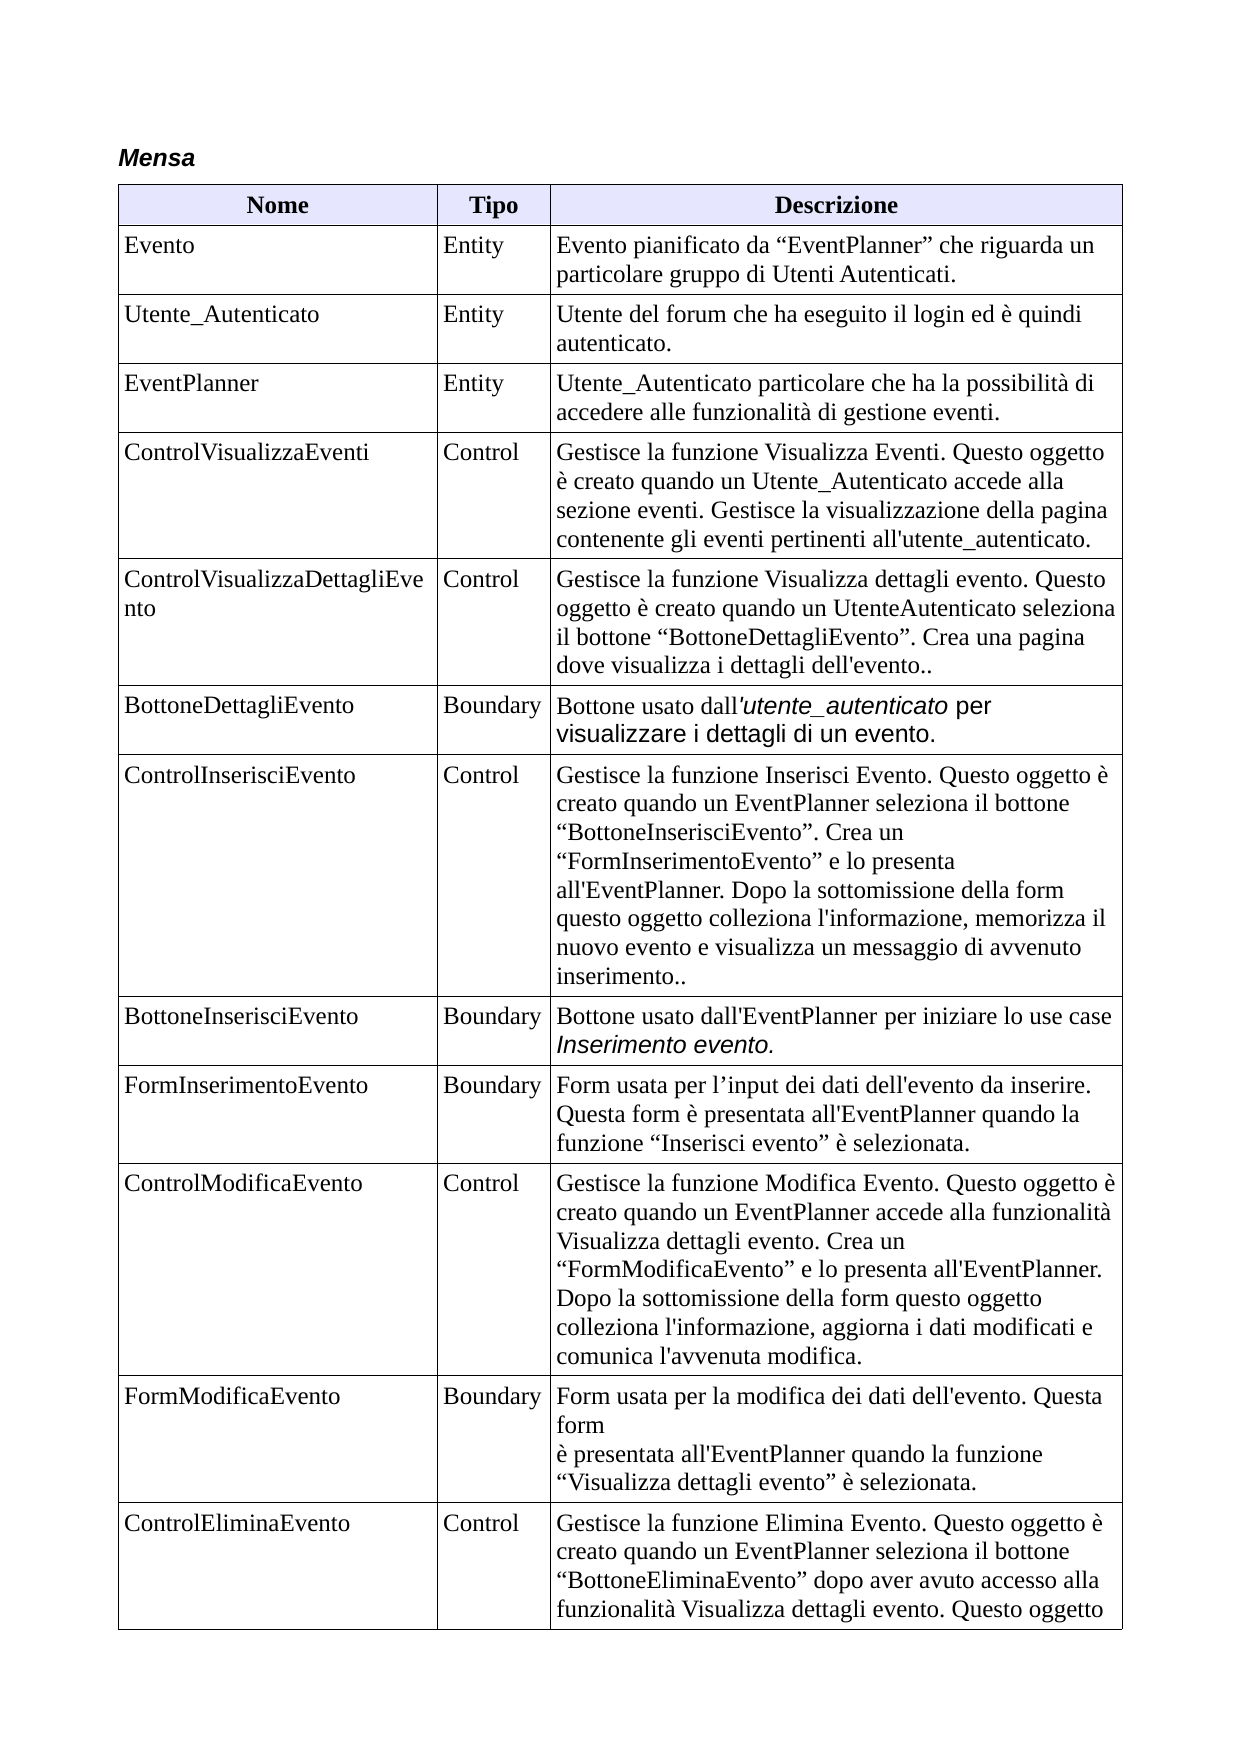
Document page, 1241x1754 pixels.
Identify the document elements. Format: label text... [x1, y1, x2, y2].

table_header Descrizione [551, 185, 1122, 224]
table_cell Boundary [438, 1066, 550, 1162]
table_cell FormModificaEvento [119, 1376, 437, 1502]
table_cell Evento [119, 226, 437, 293]
table_cell Entity [438, 364, 550, 432]
table_cell Boundary [438, 686, 550, 754]
table_cell Bottone usato dall'utente_autenticato per visualizzare i dettagli di un evento. [551, 686, 1122, 754]
table_cell Utente del forum che ha eseguito il login ed è quindi autenticato. [551, 295, 1122, 363]
table_cell ControlInserisciEvento [119, 755, 437, 996]
table_cell ControlModificaEvento [119, 1164, 437, 1375]
table_cell Boundary [438, 997, 550, 1065]
table_cell Boundary [438, 1376, 550, 1502]
table_cell Control [438, 433, 550, 558]
table_cell BottoneInserisciEvento [119, 997, 437, 1065]
table_cell Gestisce la funzione Inserisci Evento. Questo oggetto è creato quando un EventPlanner seleziona il bottone “BottoneInserisciEvento”. Crea un “FormInserimentoEvento” e lo presenta all'EventPlanner. Dopo la sottomissione della form questo oggetto colleziona l'informazione, memorizza il nuovo evento e visualizza un messaggio di avvenuto inserimento.. [551, 755, 1122, 996]
table_cell EventPlanner [119, 364, 437, 432]
table_cell ControlVisualizzaEventi [119, 433, 437, 558]
table_cell Gestisce la funzione Visualizza Eventi. Questo oggetto è creato quando un Utente_Autenticato accede alla sezione eventi. Gestisce la visualizzazione della pagina contenente gli eventi pertinenti all'utente_autenticato. [551, 433, 1122, 558]
table_cell ControlVisualizzaDettagliEvento [119, 559, 437, 685]
table_cell Gestisce la funzione Modifica Evento. Questo oggetto è creato quando un EventPlanner accede alla funzionalità Visualizza dettagli evento. Crea un “FormModificaEvento” e lo presenta all'EventPlanner. Dopo la sottomissione della form questo oggetto colleziona l'informazione, aggiorna i dati modificati e comunica l'avvenuta modifica. [551, 1164, 1122, 1375]
table_cell Utente_Autenticato particolare che ha la possibilità di accedere alle funzionalità di gestione eventi. [551, 364, 1122, 432]
table_cell Evento pianificato da “EventPlanner” che riguarda un particolare gruppo di Utenti Autenticati. [551, 226, 1122, 293]
table_header Nome [119, 185, 437, 224]
table_cell Form usata per l’input dei dati dell'evento da inserire. Questa form è presentata all'EventPlanner quando la funzione “Inserisci evento” è selezionata. [551, 1066, 1122, 1162]
table_cell Gestisce la funzione Visualizza dettagli evento. Questo oggetto è creato quando un UtenteAutenticato seleziona il bottone “BottoneDettagliEvento”. Crea una pagina dove visualizza i dettagli dell'evento.. [551, 559, 1122, 685]
table_cell Entity [438, 295, 550, 363]
table_cell ControlEliminaEvento [119, 1503, 437, 1628]
table_cell BottoneDettagliEvento [119, 686, 437, 754]
table_cell Control [438, 755, 550, 996]
table_cell Control [438, 1503, 550, 1628]
table_header Tipo [438, 185, 550, 224]
table_cell Utente_Autenticato [119, 295, 437, 363]
table_cell Entity [438, 226, 550, 293]
table_cell Control [438, 1164, 550, 1375]
table_cell Bottone usato dall'EventPlanner per iniziare lo use case Inserimento evento. [551, 997, 1122, 1065]
subtitle Mensa [118, 143, 1122, 172]
table_cell Control [438, 559, 550, 685]
table_cell Gestisce la funzione Elimina Evento. Questo oggetto è creato quando un EventPlanner seleziona il bottone “BottoneEliminaEvento” dopo aver avuto accesso alla funzionalità Visualizza dettagli evento. Questo oggetto [551, 1503, 1122, 1628]
table_cell Form usata per la modifica dei dati dell'evento. Questa form è presentata all'EventPlanner quando la funzione “Visualizza dettagli evento” è selezionata. [551, 1376, 1122, 1502]
table_cell FormInserimentoEvento [119, 1066, 437, 1162]
